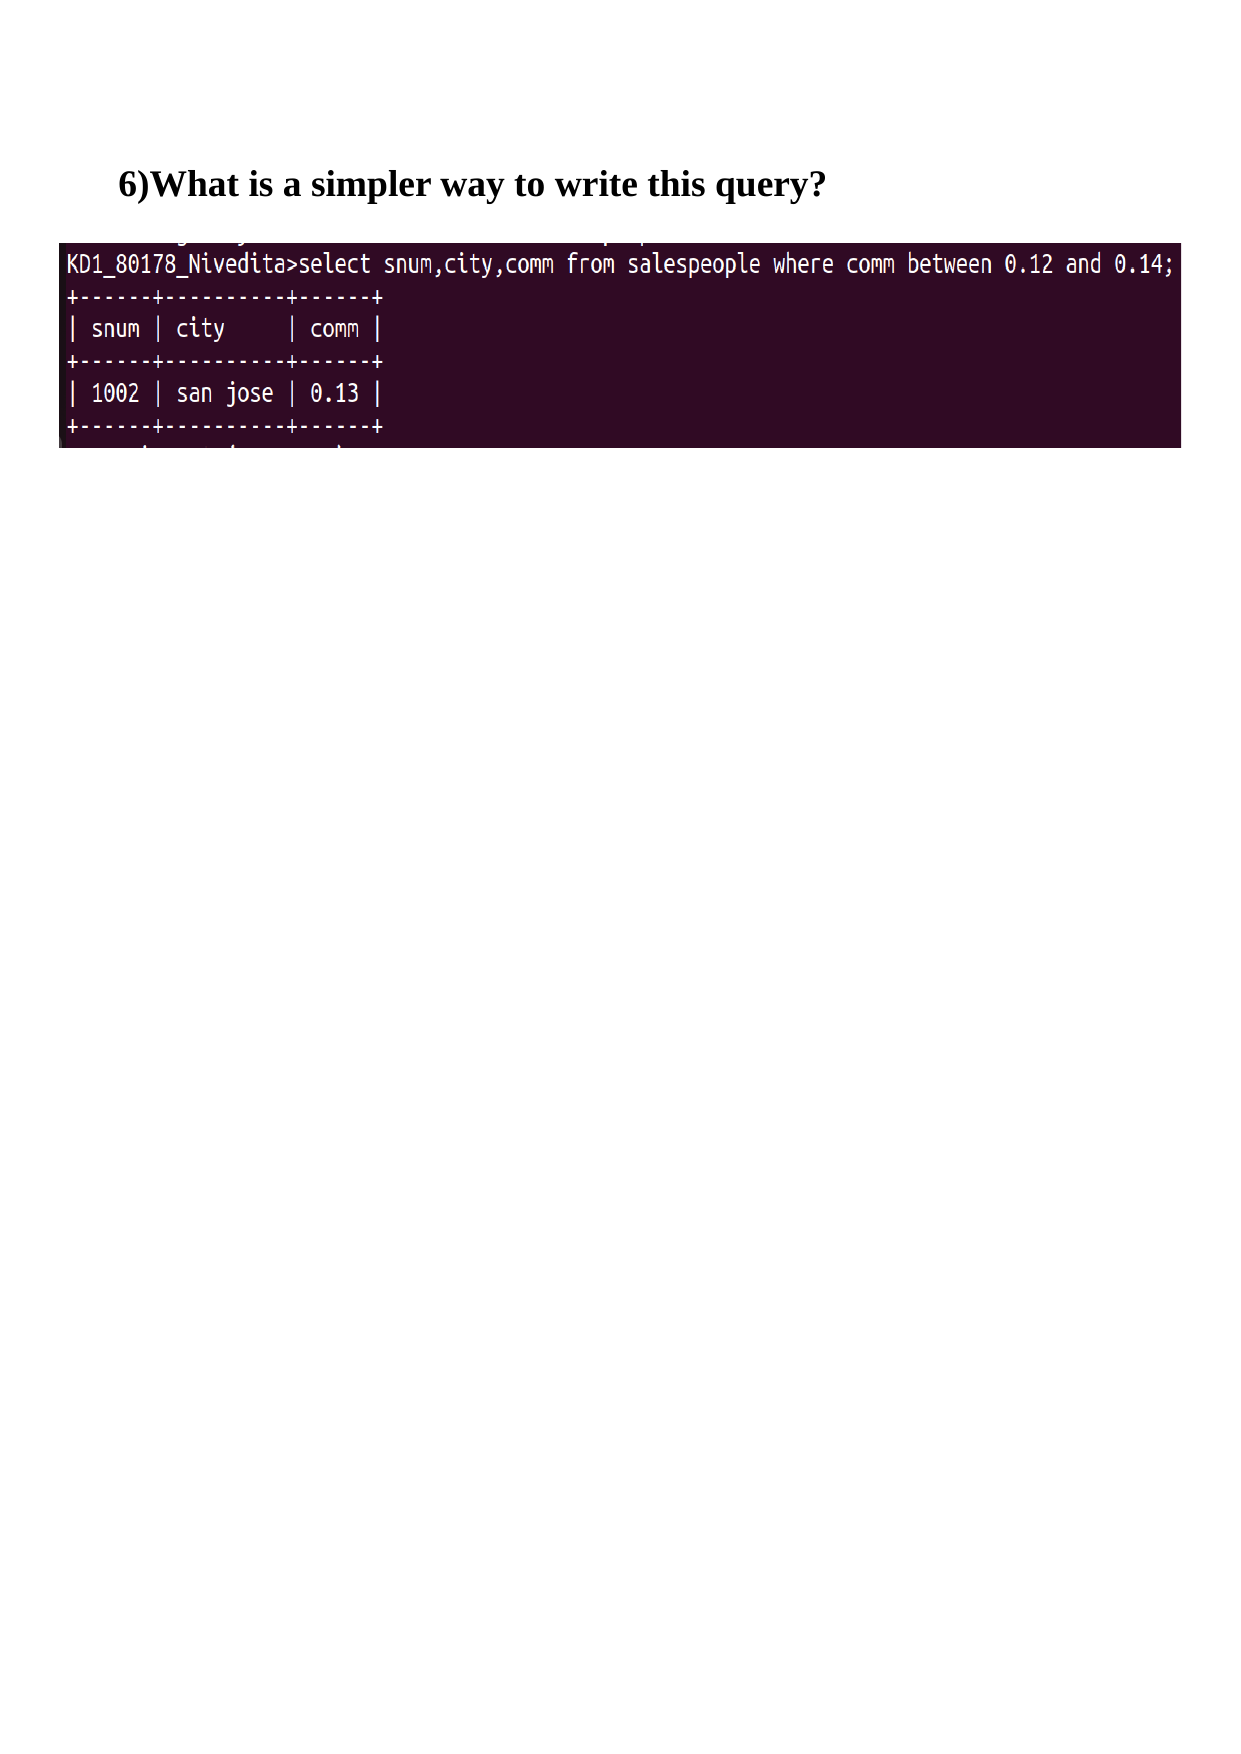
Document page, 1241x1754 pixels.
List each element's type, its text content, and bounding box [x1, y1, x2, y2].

picture [59, 243, 1182, 448]
text 6)What is a simpler way to write this query? [118, 161, 1122, 204]
